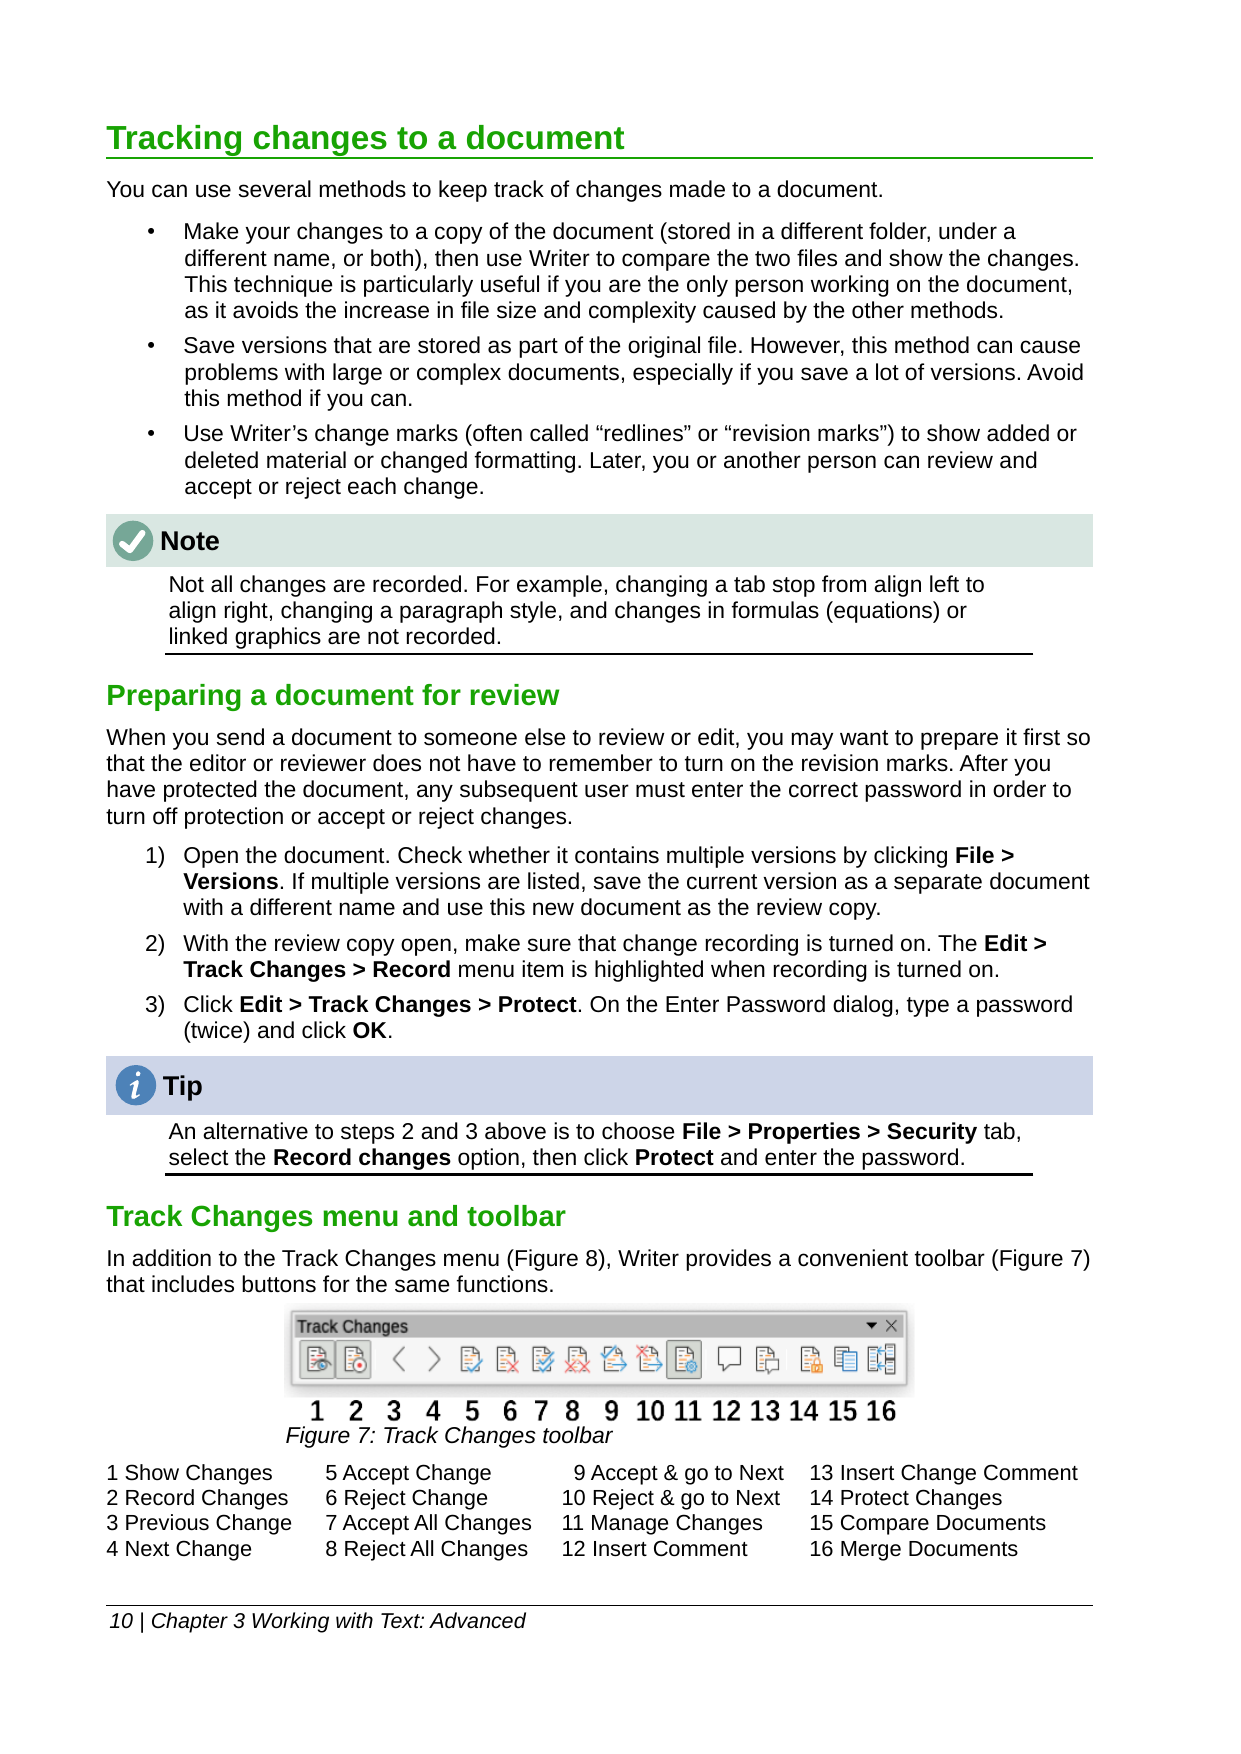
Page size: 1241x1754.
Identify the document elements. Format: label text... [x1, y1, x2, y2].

list With the review copy open, make sure that change recording is turned on. The Edit > Track Changes > Record menu item is highlighted when recording is turned on. [165, 929, 1093, 982]
table_cell 8 Reject All Changes [325, 1535, 561, 1561]
subtitle Track Changes menu and toolbar [106, 1199, 1093, 1233]
list Open the document. Check whether it contains multiple versions by clicking File > Versions. If multiple versions are listed, save the current version as a separate document with a different name and use this new document as the review copy. [165, 842, 1093, 921]
text Not all changes are recorded. For example, changing a tab stop from align left to align right, changing a paragraph style, and changes in formulas (equations) or linked graphics are not recorded. [165, 567, 1033, 653]
subtitle Tip [106, 1056, 1093, 1115]
text Figure 7: Track Changes toolbar [285, 1422, 913, 1448]
list Use Writer’s change marks (often called “redlines” or “revision marks”) to show added or deleted material or changed formatting. Later, you or another person can review and accept or reject each change. [144, 417, 1093, 502]
table_header 1 Show Changes [106, 1460, 325, 1485]
table_header 9 Accept & go to Next [561, 1460, 809, 1485]
subtitle Preparing a document for review [106, 678, 1093, 712]
table_cell 10 Reject & go to Next [561, 1485, 809, 1510]
table_cell 7 Accept All Changes [325, 1510, 561, 1535]
picture [284, 1303, 915, 1422]
subtitle Tracking changes to a document [106, 118, 1093, 157]
table_cell 4 Next Change [106, 1535, 325, 1561]
table_header 13 Insert Change Comment [809, 1460, 1093, 1485]
table_cell 2 Record Changes [106, 1485, 325, 1510]
text In addition to the Track Changes menu (Figure 8), Writer provides a convenient toolbar (Figure 7) that includes buttons for the same functions. [106, 1244, 1093, 1297]
text An alternative to steps 2 and 3 above is to choose File > Properties > Security tab, select the Record changes option, then click Protect and enter the password. [165, 1115, 1033, 1173]
table_cell 11 Manage Changes [561, 1510, 809, 1535]
table_cell 6 Reject Change [325, 1485, 561, 1510]
subtitle Note [106, 514, 1093, 567]
list Save versions that are stored as part of the original file. However, this method can cause problems with large or complex documents, especially if you save a lot of versions. Avoid this method if you can. [144, 329, 1093, 411]
list Click Edit > Track Changes > Protect. On the Enter Password dialog, type a password (twice) and click OK. [165, 991, 1093, 1044]
table_cell 12 Insert Comment [561, 1535, 809, 1561]
table_cell 16 Merge Documents [809, 1535, 1093, 1561]
table_cell 15 Compare Documents [809, 1510, 1093, 1535]
table_cell 14 Protect Changes [809, 1485, 1093, 1510]
list When you send a document to someone else to review or edit, you may want to prepare it first so that the editor or reviewer does not have to remember to turn on the revision marks. After you have protected the document, any subsequent user must enter the correct password in order to turn off protection or accept or reject changes. [106, 724, 1093, 829]
list Make your changes to a copy of the document (stored in a different folder, under a different name, or both), then use Writer to compare the two files and show the changes. This technique is particularly useful if you are the only person working on the document, as it avoids the increase in file size and complexity caused by the other methods. [144, 215, 1093, 323]
table_header 5 Accept Change [325, 1460, 561, 1485]
list You can use several methods to keep track of changes made to a document. [106, 176, 1093, 203]
table_cell 3 Previous Change [106, 1510, 325, 1535]
